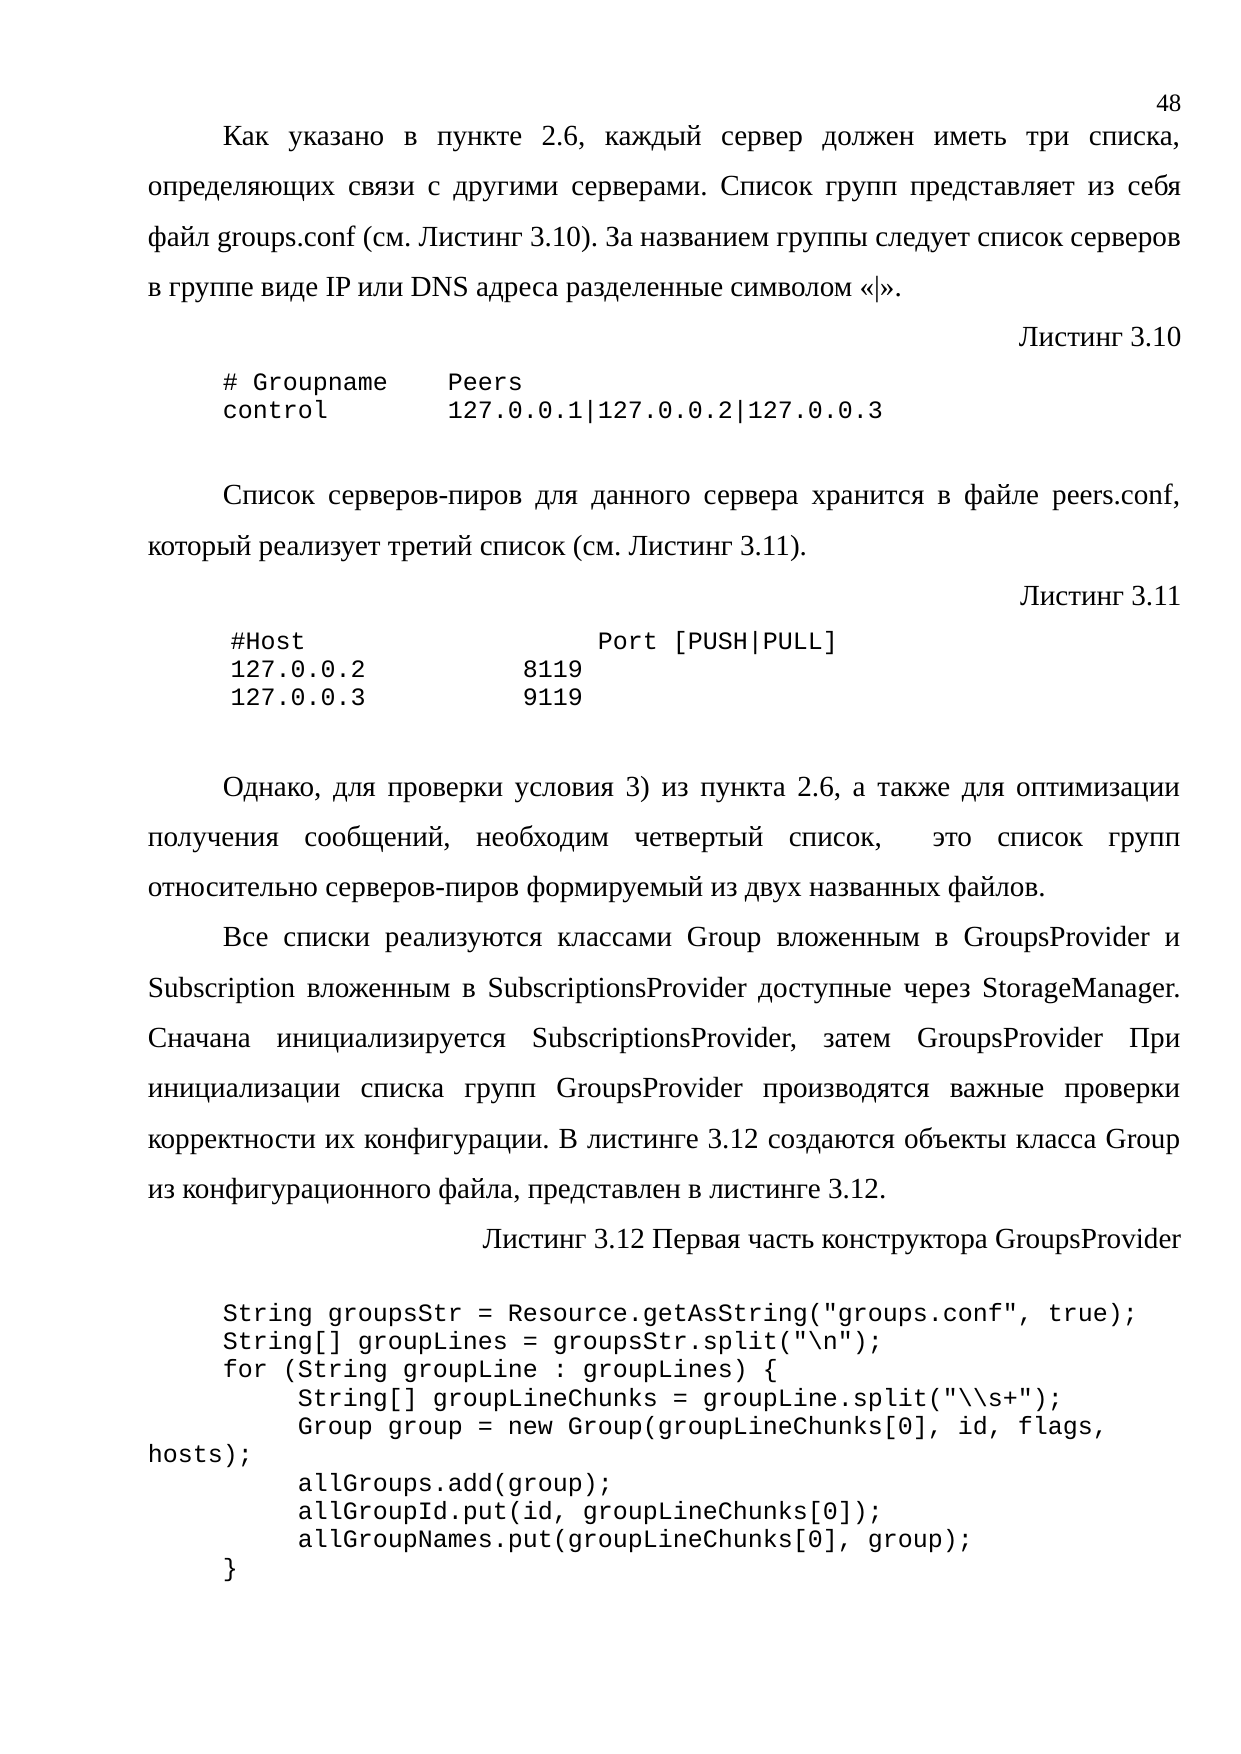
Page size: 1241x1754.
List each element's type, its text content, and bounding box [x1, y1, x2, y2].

text Список серверов-пиров для данного сервера хранится в файле peers.conf, который реализует третий список (см. Листинг 3.11). [148, 477, 1181, 561]
text String[] groupLines = groupsStr.split("\n"); [148, 1328, 1181, 1357]
text String[] groupLineChunks = groupLine.split("\\s+"); [148, 1385, 1181, 1413]
text Листинг 3.12 Первая часть конструктора GroupsProvider [148, 1221, 1181, 1255]
text Все списки реализуются классами Group вложенным в GroupsProvider и Subscription вложенным в SubscriptionsProvider доступные через StorageManager. Сначана инициализируется SubscriptionsProvider, затем GroupsProvider При инициализации списка групп GroupsProvider производятся важные проверки корректности их конфигурации. В листинге 3.12 создаются объекты класса Group из конфигурационного файла, представлен в листинге 3.12. [148, 919, 1181, 1205]
text } [148, 1555, 1181, 1583]
text for (String groupLine : groupLines) { [148, 1357, 1181, 1385]
text Как указано в пункте 2.6, каждый сервер должен иметь три списка, определяющих связи с другими серверами. Список групп представляет из себя файл groups.conf (см. Листинг 3.10). За названием группы следует список серверов в группе виде IP или DNS адреса разделенные символом «|». [148, 118, 1181, 302]
text allGroupNames.put(groupLineChunks[0], group); [148, 1527, 1181, 1555]
text Group group = new Group(groupLineChunks[0], id, flags, hosts); [148, 1413, 1181, 1470]
text control 127.0.0.1|127.0.0.2|127.0.0.3 [148, 398, 1181, 426]
text allGroups.add(group); [148, 1470, 1181, 1498]
text allGroupId.put(id, groupLineChunks[0]); [148, 1498, 1181, 1527]
text 127.0.0.2 8119 [230, 657, 1181, 685]
text # Groupname Peers [148, 369, 1181, 398]
text Листинг 3.11 [148, 578, 1181, 611]
text Однако, для проверки условия 3) из пункта 2.6, а также для оптимизации получения сообщений, необходим четвертый список, это список групп относительно серверов-пиров формируемый из двух названных файлов. [148, 769, 1181, 903]
text String groupsStr = Resource.getAsString("groups.conf", true); [148, 1300, 1181, 1328]
text 127.0.0.3 9119 [230, 685, 1181, 713]
text Листинг 3.10 [148, 319, 1181, 353]
text #Host Port [PUSH|PULL] [230, 628, 1181, 657]
